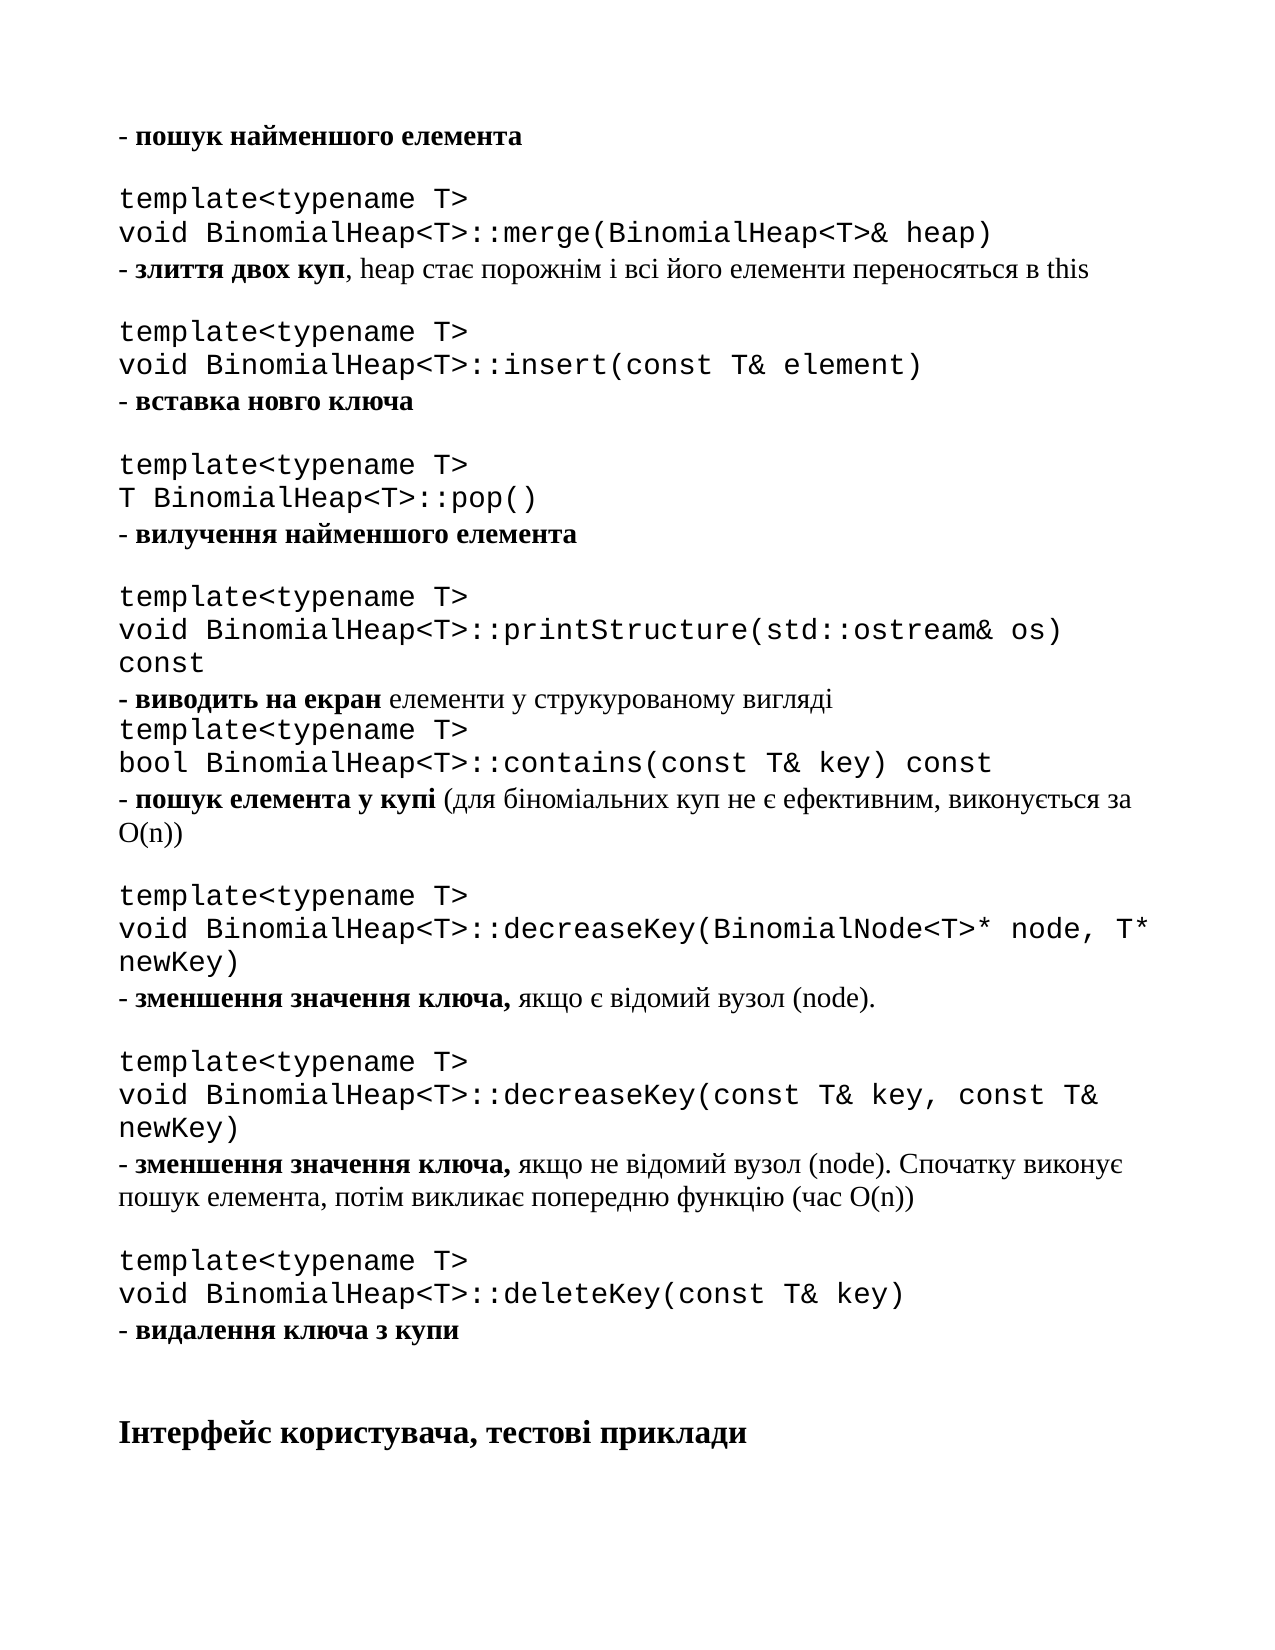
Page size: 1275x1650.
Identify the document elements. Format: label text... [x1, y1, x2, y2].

text void BinomialHeap<T>::decreaseKey(const T& key, const T& newKey) [118, 1080, 1157, 1146]
text - зменшення значення ключа, якщо є відомий вузол (node). [118, 980, 1157, 1014]
text void BinomialHeap<T>::decreaseKey(BinomialNode<T>* node, T* newKey) [118, 914, 1157, 980]
text - виводить на екран елементи у струкурованому вигляді [118, 682, 1157, 715]
text bool BinomialHeap<T>::contains(const T& key) const [118, 748, 1157, 781]
text - видалення ключа з купи [118, 1312, 1157, 1346]
text void BinomialHeap<T>::merge(BinomialHeap<T>& heap) [118, 218, 1157, 251]
text - пошук найменшого елемента [118, 118, 1157, 152]
text template<typename T> [118, 185, 1157, 218]
text template<typename T> [118, 317, 1157, 350]
text void BinomialHeap<T>::deleteKey(const T& key) [118, 1279, 1157, 1312]
text - пошук елемента у купі (для біноміальних куп не є ефективним, виконується за O(n)) [118, 781, 1157, 848]
text template<typename T> [118, 1047, 1157, 1080]
text T BinomialHeap<T>::pop() [118, 483, 1157, 516]
text Інтерфейс користувача, тестові приклади [118, 1412, 1157, 1451]
text - вставка новго ключа [118, 383, 1157, 417]
text - зменшення значення ключа, якщо не відомий вузол (node). Спочатку виконує пошук елемента, потім викликає попередню функцію (час О(n)) [118, 1146, 1157, 1213]
text - вилучення найменшого елемента [118, 516, 1157, 549]
text void BinomialHeap<T>::printStructure(std::ostream& os) const [118, 616, 1157, 682]
text - злиття двох куп, heap стає порожнім і всі його елементи переносяться в this [118, 251, 1157, 284]
text template<typename T> [118, 450, 1157, 483]
text void BinomialHeap<T>::insert(const T& element) [118, 350, 1157, 383]
text template<typename T> [118, 582, 1157, 616]
text template<typename T> [118, 715, 1157, 748]
text template<typename T> [118, 1246, 1157, 1279]
text template<typename T> [118, 881, 1157, 914]
